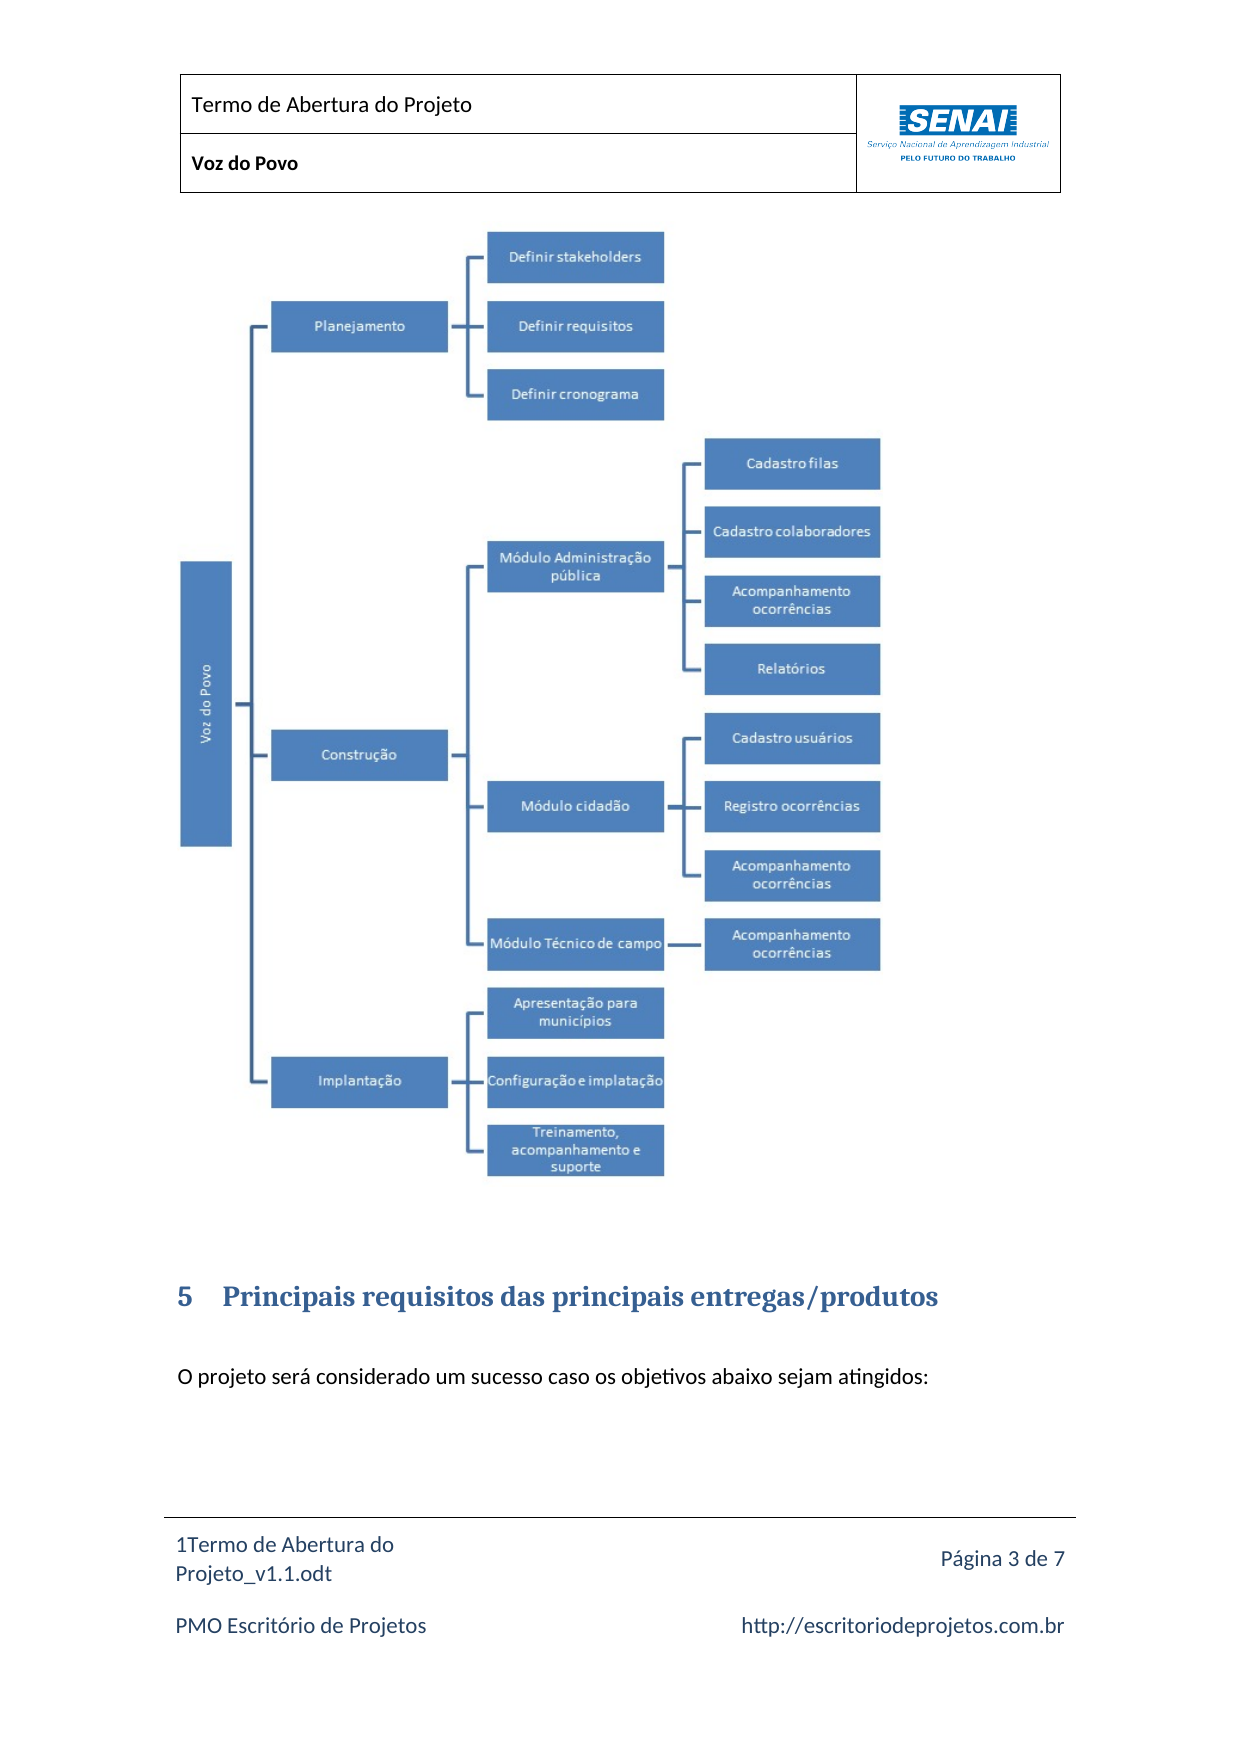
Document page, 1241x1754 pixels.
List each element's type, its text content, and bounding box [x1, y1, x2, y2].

subtitle Principais requisitos das principais entregas/produtos [177, 1280, 1063, 1313]
text O projeto será considerado um sucesso caso os objetivos abaixo sejam atingidos: [177, 1362, 1063, 1390]
